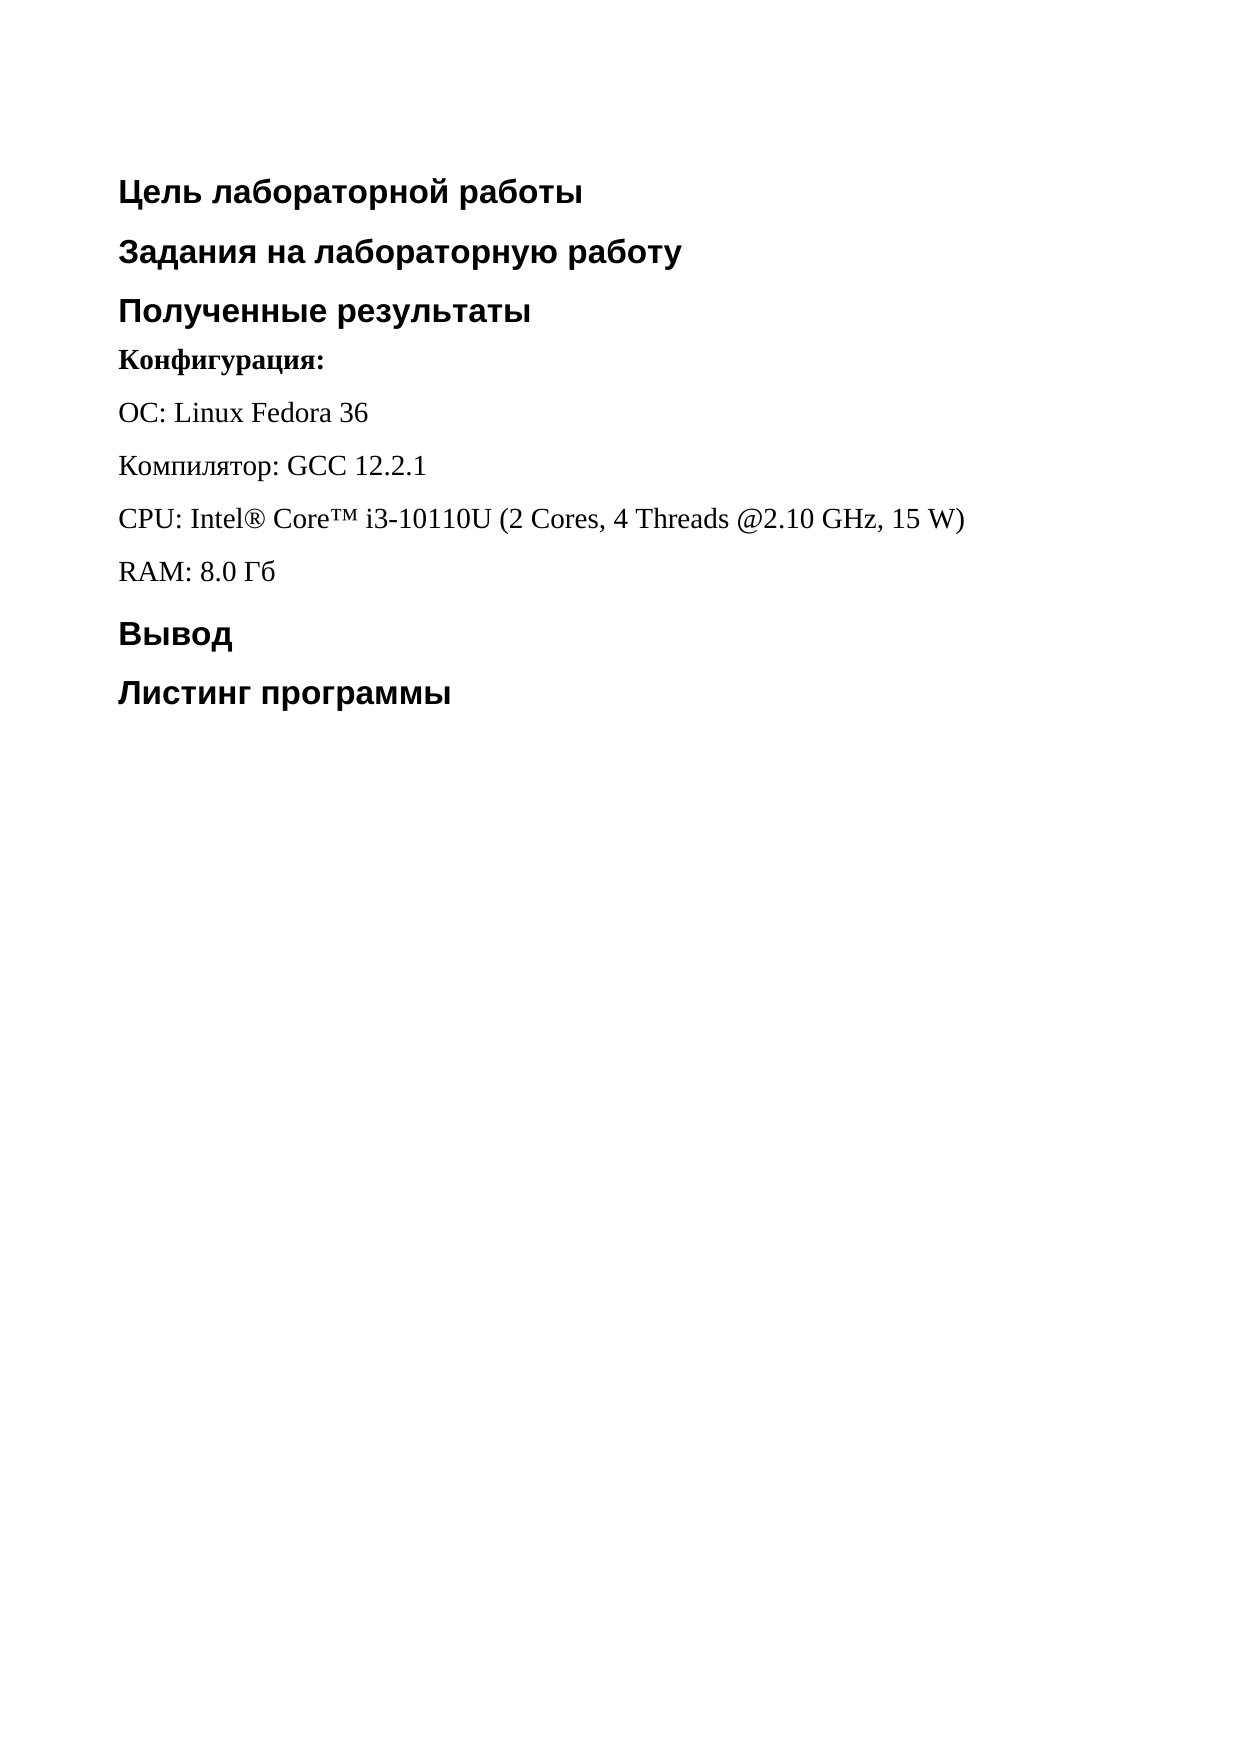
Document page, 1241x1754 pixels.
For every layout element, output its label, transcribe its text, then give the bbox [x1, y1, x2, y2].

text ОС: Linux Fedora 36 [118, 395, 1152, 429]
subtitle Задания на лабораторную работу [118, 232, 1152, 270]
subtitle Полученные результаты [118, 291, 1152, 329]
text Конфигурация: [118, 342, 1152, 376]
text CPU: Intel® Core™ i3-10110U (2 Cores, 4 Threads @2.10 GHz, 15 W) [118, 501, 1152, 535]
text RAM: 8.0 Гб [118, 554, 1152, 588]
text Компилятор: GCC 12.2.1 [118, 448, 1152, 482]
subtitle Листинг программы [118, 673, 1152, 712]
subtitle Вывод [118, 614, 1152, 652]
subtitle Цель лабораторной работы [118, 172, 1152, 211]
